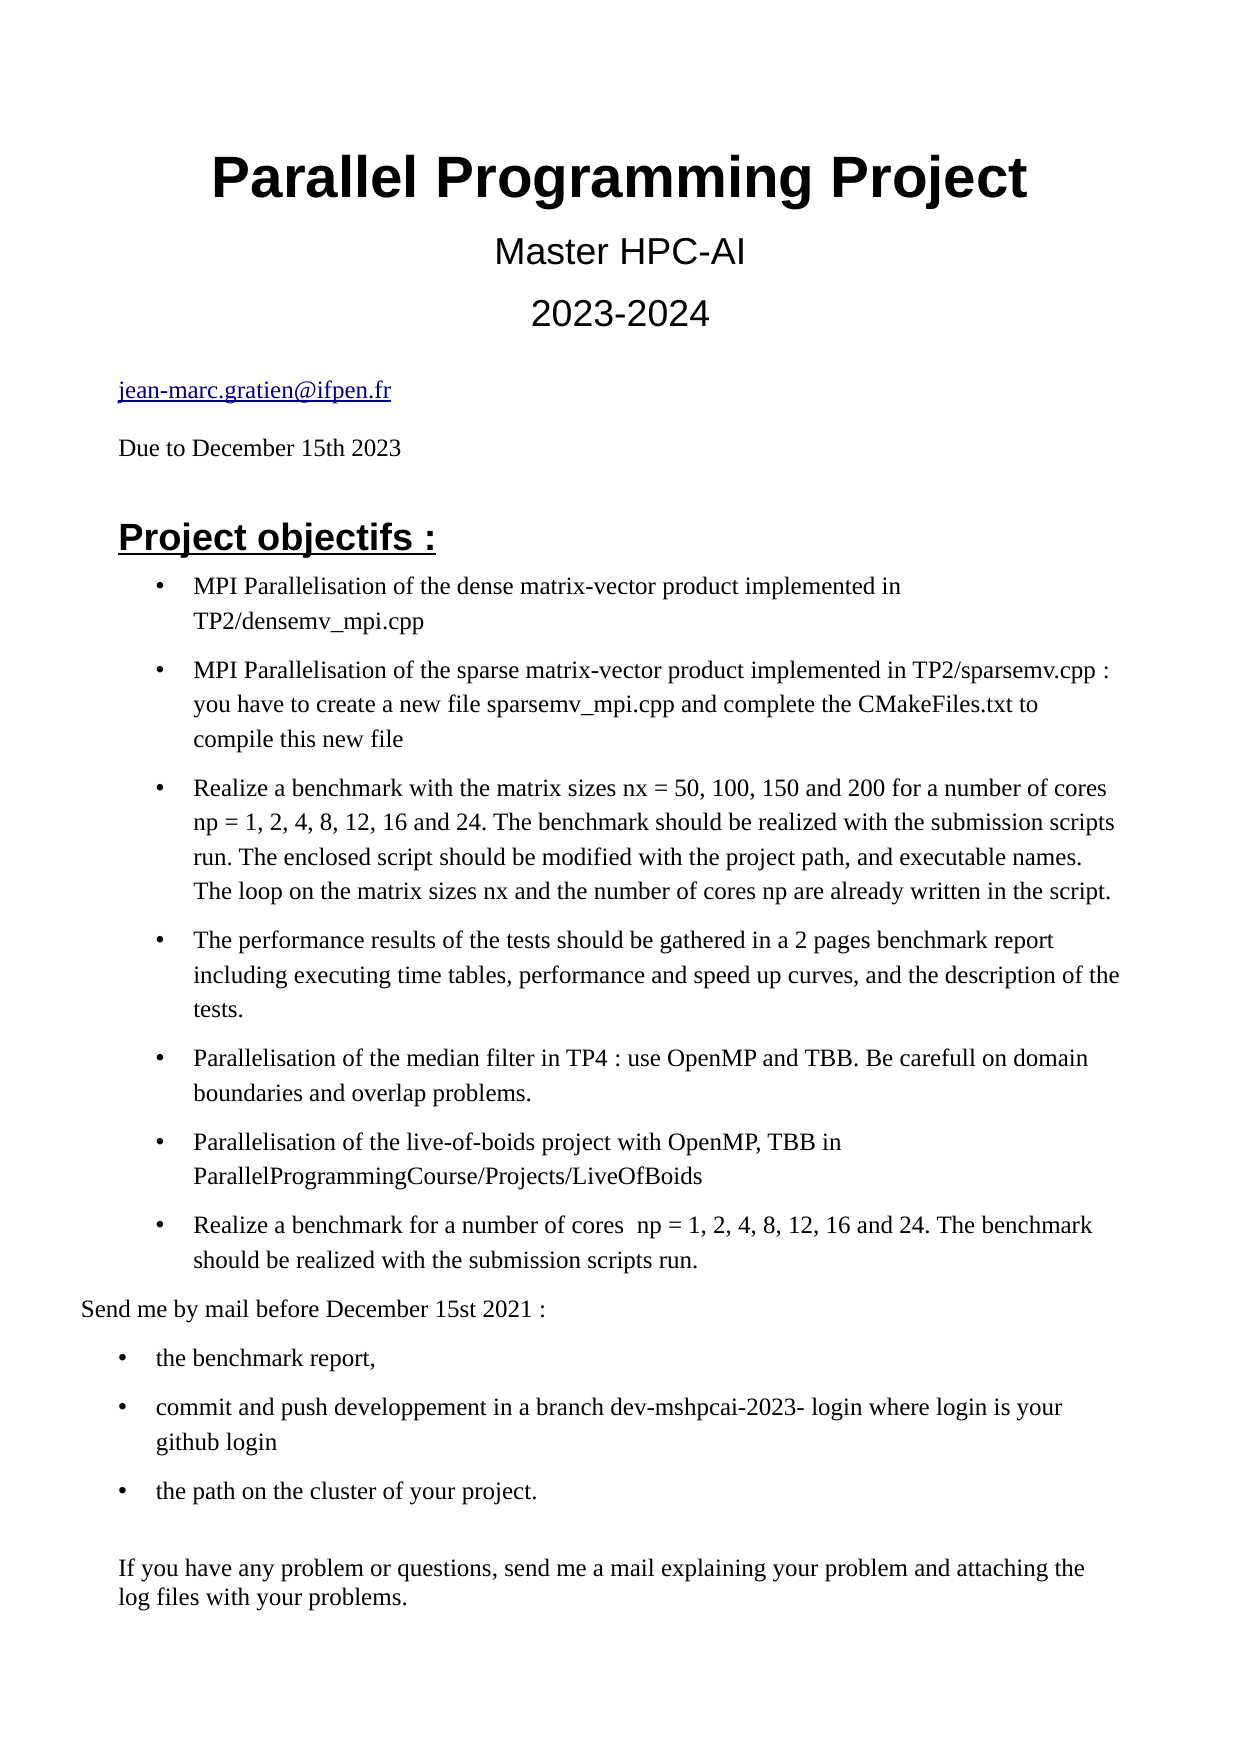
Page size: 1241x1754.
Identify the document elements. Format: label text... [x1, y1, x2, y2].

list Parallelisation of the live-of-boids project with OpenMP, TBB in ParallelProgrammingCourse/Projects/LiveOfBoids [156, 1127, 1122, 1190]
list Parallelisation of the median filter in TP4 : use OpenMP and TBB. Be carefull on domain boundaries and overlap problems. [156, 1043, 1122, 1107]
list Realize a benchmark with the matrix sizes nx = 50, 100, 150 and 200 for a number of cores np = 1, 2, 4, 8, 12, 16 and 24. The benchmark should be realized with the submission scripts run. The enclosed script should be modified with the project path, and executable names. The loop on the matrix sizes nx and the number of cores np are already written in the script. [156, 773, 1122, 905]
subtitle Project objectifs : [118, 515, 1122, 559]
text Due to December 15th 2023 [118, 433, 1122, 461]
list MPI Parallelisation of the dense matrix-vector product implemented in TP2/densemv_mpi.cpp [156, 571, 1122, 634]
list the benchmark report, [118, 1343, 1122, 1372]
text jean-marc.gratien@ifpen.fr [118, 375, 1122, 404]
list Realize a benchmark for a number of cores np = 1, 2, 4, 8, 12, 16 and 24. The benchmark should be realized with the submission scripts run. [156, 1211, 1122, 1274]
subtitle 2023-2024 [118, 291, 1122, 334]
title Parallel Programming Project [118, 143, 1122, 210]
subtitle Master HPC-AI [118, 229, 1122, 272]
list The performance results of the tests should be gathered in a 2 pages benchmark report including executing time tables, performance and speed up curves, and the description of the tests. [156, 925, 1122, 1023]
list commit and push developpement in a branch dev-mshpcai-2023- login where login is your github login [118, 1392, 1122, 1455]
text Send me by mail before December 15st 2021 : [81, 1294, 1122, 1323]
list MPI Parallelisation of the sparse matrix-vector product implemented in TP2/sparsemv.cpp : you have to create a new file sparsemv_mpi.cpp and complete the CMakeFiles.txt to compile this new file [156, 655, 1122, 753]
text If you have any problem or questions, send me a mail explaining your problem and attaching the log files with your problems. [118, 1553, 1122, 1611]
list the path on the cluster of your project. [118, 1476, 1122, 1504]
